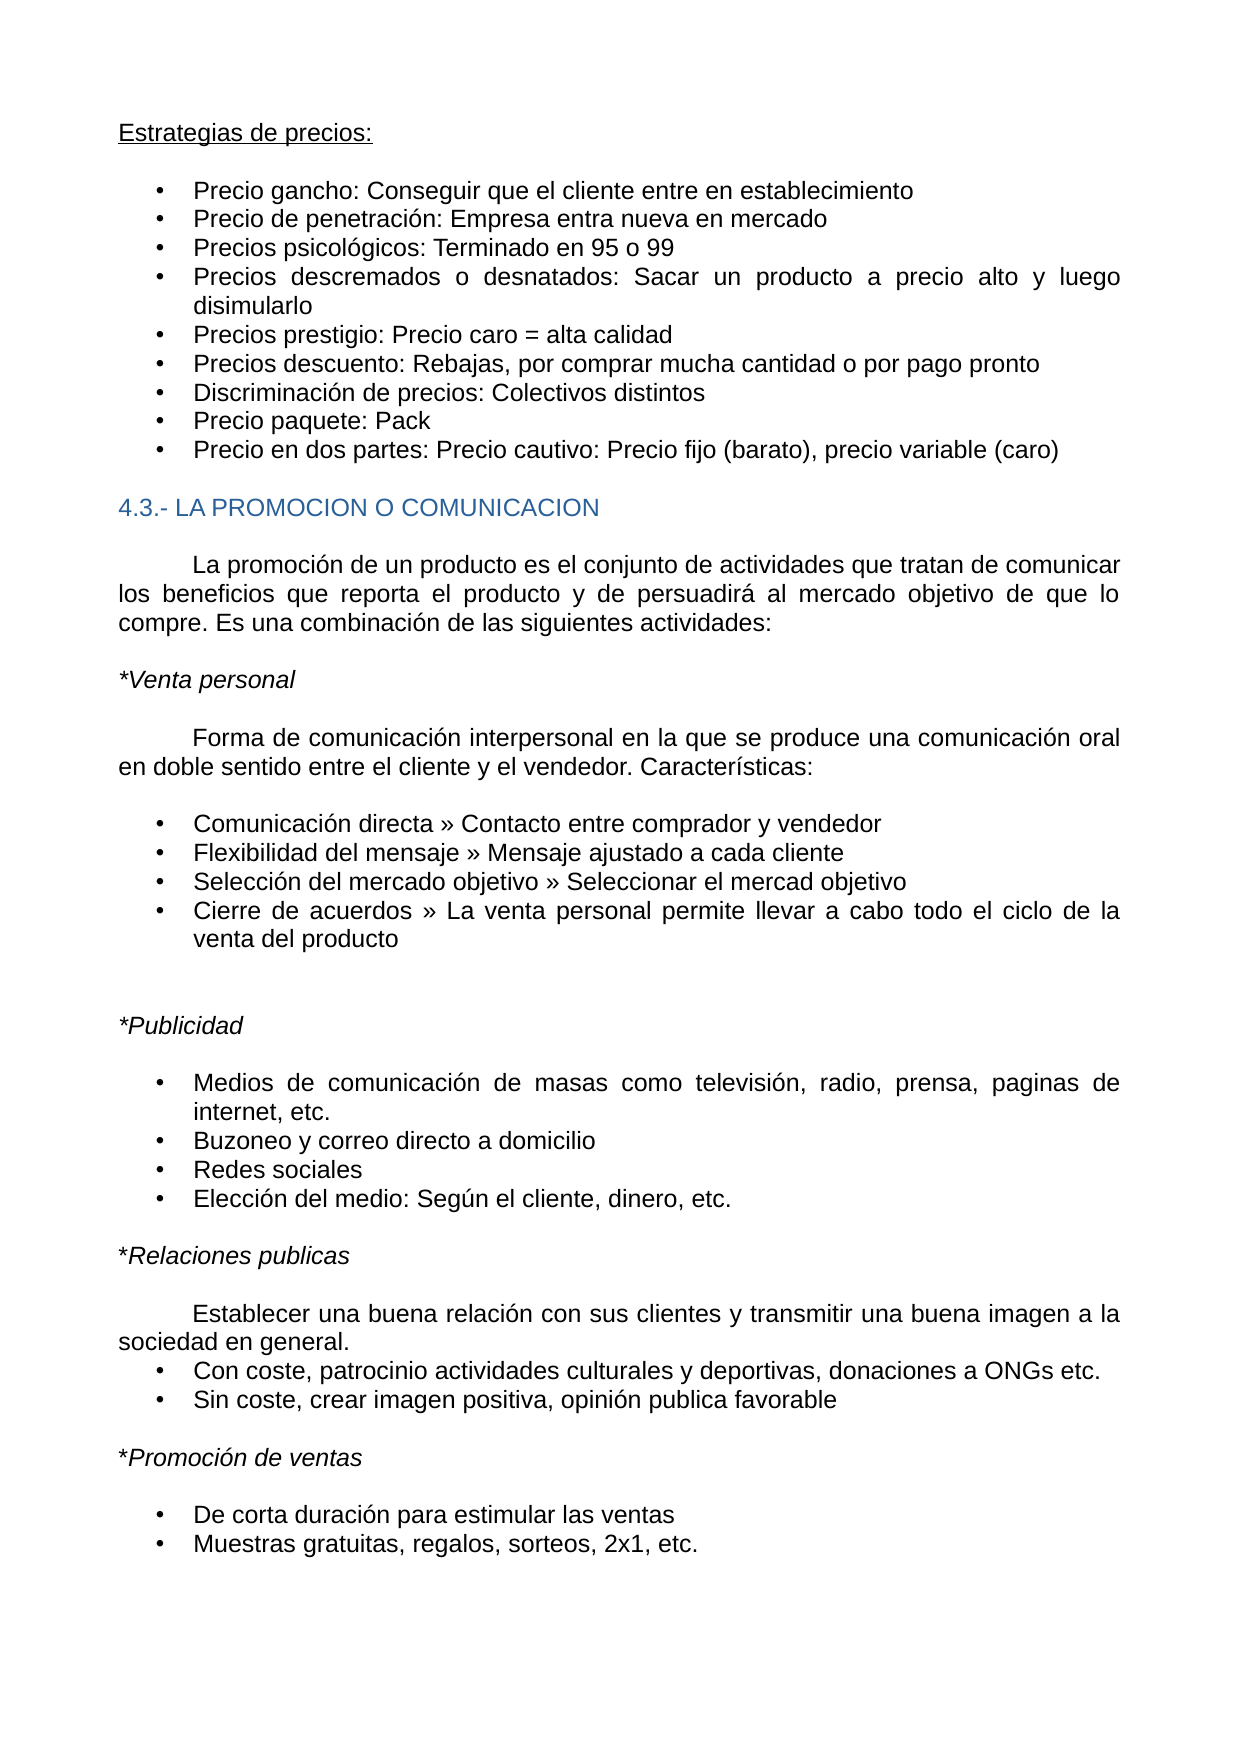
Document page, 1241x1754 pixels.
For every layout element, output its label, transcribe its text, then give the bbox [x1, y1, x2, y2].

list Muestras gratuitas, regalos, sorteos, 2x1, etc. [156, 1529, 1122, 1558]
text *Venta personal [118, 665, 1122, 694]
list Precio gancho: Conseguir que el cliente entre en establecimiento [156, 176, 1122, 204]
list Cierre de acuerdos » La venta personal permite llevar a cabo todo el ciclo de la venta del producto [156, 896, 1122, 953]
text Establecer una buena relación con sus clientes y transmitir una buena imagen a la sociedad en general. [118, 1299, 1122, 1356]
list Flexibilidad del mensaje » Mensaje ajustado a cada cliente [156, 838, 1122, 867]
text Forma de comunicación interpersonal en la que se produce una comunicación oral en doble sentido entre el cliente y el vendedor. Características: [118, 723, 1122, 780]
text 4.3.- LA PROMOCION O COMUNICACION [118, 493, 1122, 522]
list Con coste, patrocinio actividades culturales y deportivas, donaciones a ONGs etc. [156, 1356, 1122, 1385]
text *Promoción de ventas [118, 1443, 1122, 1471]
text Estrategias de precios: [118, 118, 1122, 147]
list Precio en dos partes: Precio cautivo: Precio fijo (barato), precio variable (caro) [156, 435, 1122, 464]
text La promoción de un producto es el conjunto de actividades que tratan de comunicar los beneficios que reporta el producto y de persuadirá al mercado objetivo de que lo compre. Es una combinación de las siguientes actividades: [118, 550, 1122, 637]
list Discriminación de precios: Colectivos distintos [156, 377, 1122, 406]
list Buzoneo y correo directo a domicilio [156, 1126, 1122, 1155]
list Medios de comunicación de masas como televisión, radio, prensa, paginas de internet, etc. [156, 1068, 1122, 1126]
list Precios prestigio: Precio caro = alta calidad [156, 320, 1122, 349]
list Precios descuento: Rebajas, por comprar mucha cantidad o por pago pronto [156, 349, 1122, 377]
list De corta duración para estimular las ventas [156, 1500, 1122, 1529]
list Precio paquete: Pack [156, 406, 1122, 435]
list Sin coste, crear imagen positiva, opinión publica favorable [156, 1385, 1122, 1414]
list Redes sociales [156, 1155, 1122, 1183]
text *Publicidad [118, 1011, 1122, 1039]
list Elección del medio: Según el cliente, dinero, etc. [156, 1183, 1122, 1212]
list Comunicación directa » Contacto entre comprador y vendedor [156, 809, 1122, 838]
list Selección del mercado objetivo » Seleccionar el mercad objetivo [156, 867, 1122, 896]
list Precios descremados o desnatados: Sacar un producto a precio alto y luego disimularlo [156, 262, 1122, 320]
list Precio de penetración: Empresa entra nueva en mercado [156, 204, 1122, 233]
text *Relaciones publicas [118, 1241, 1122, 1270]
list Precios psicológicos: Terminado en 95 o 99 [156, 233, 1122, 262]
